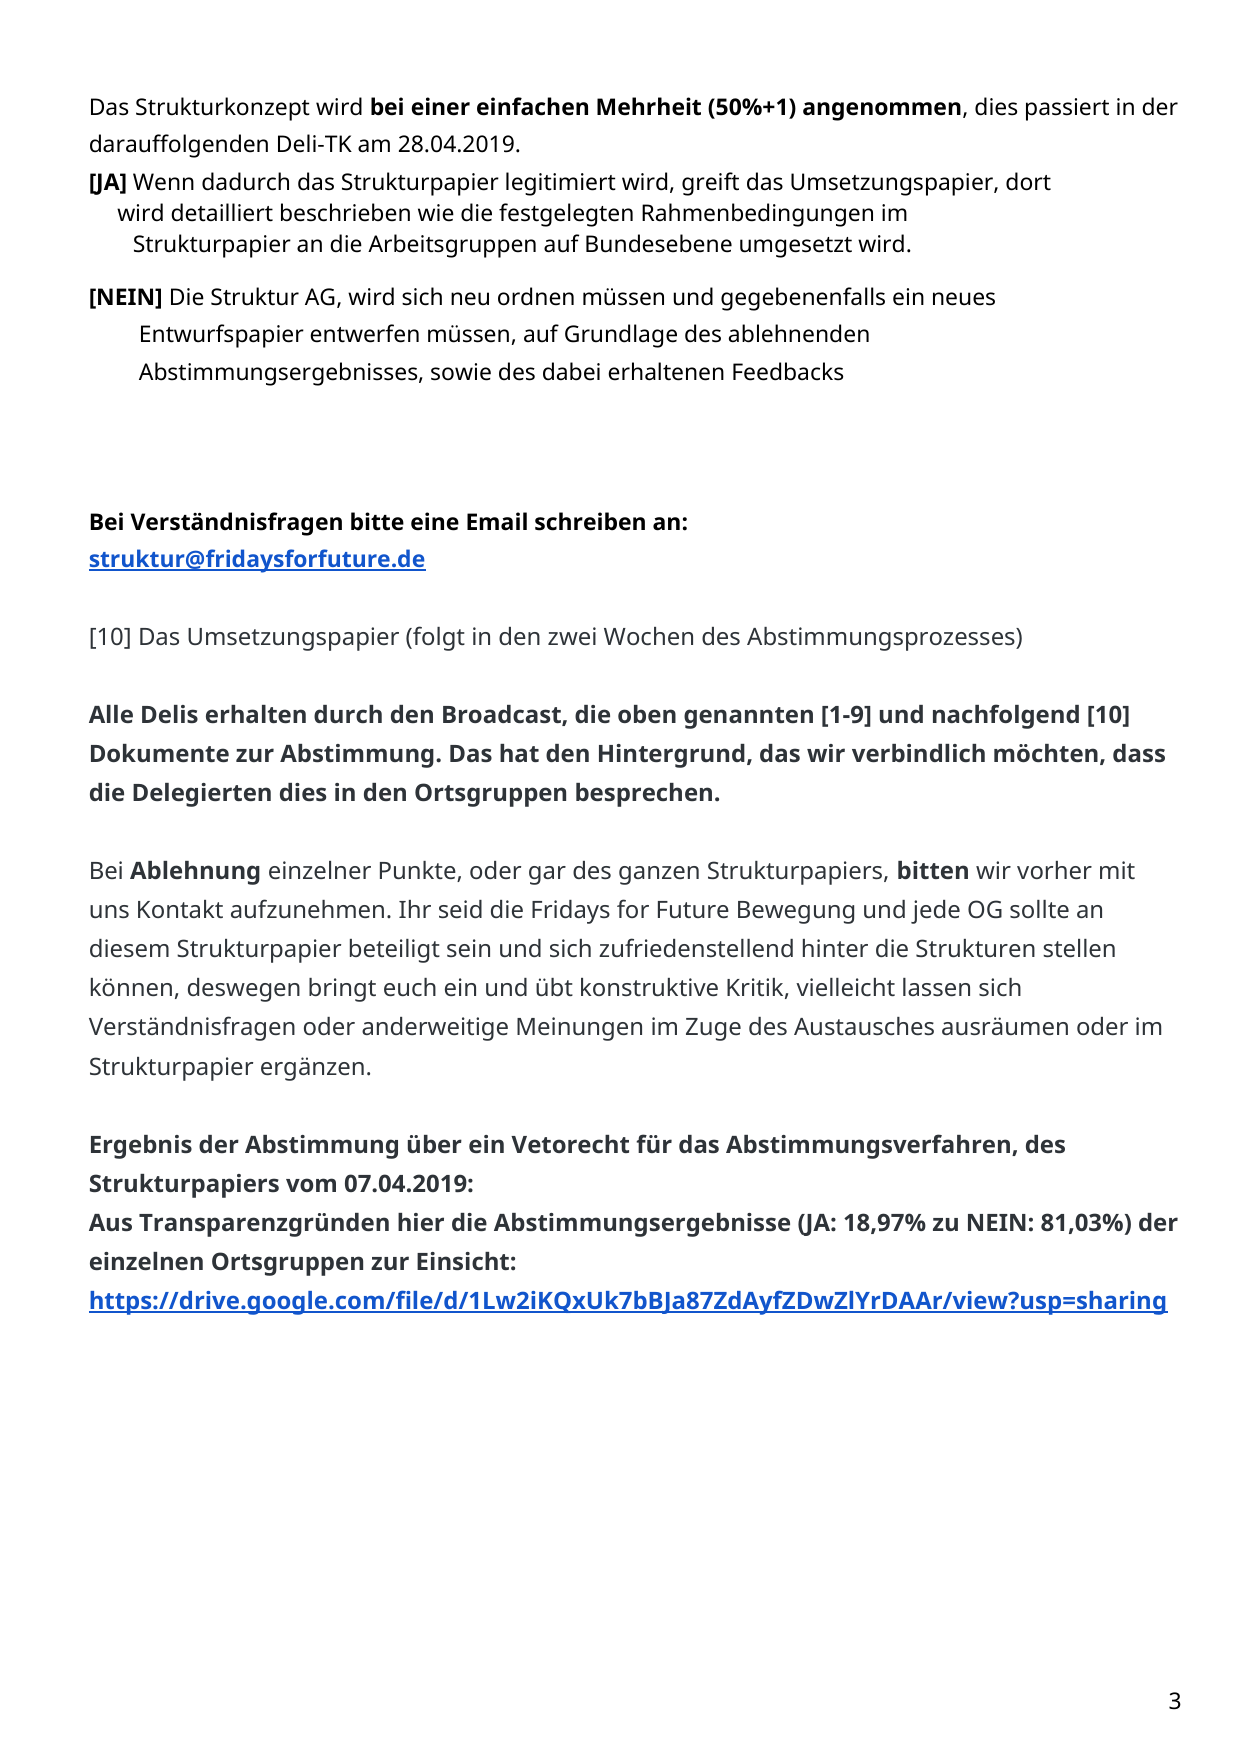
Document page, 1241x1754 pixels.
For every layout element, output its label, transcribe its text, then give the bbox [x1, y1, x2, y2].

text Bei Verständnisfragen bitte eine Email schreiben an: [88, 506, 1181, 537]
text struktur@fridaysforfuture.de [88, 543, 1181, 574]
text Das Strukturkonzept wird bei einer einfachen Mehrheit (50%+1) angenommen, dies passiert in der darauffolgenden Deli-TK am 28.04.2019. [88, 91, 1181, 160]
text [NEIN] Die Struktur AG, wird sich neu ordnen müssen und gegebenenfalls ein neues Entwurfspapier entwerfen müssen, auf Grundlage des ablehnenden Abstimmungsergebnisses, sowie des dabei erhaltenen Feedbacks [88, 281, 1181, 387]
text Aus Transparenzgründen hier die Abstimmungsergebnisse (JA: 18,97% zu NEIN: 81,03%) der einzelnen Ortsgruppen zur Einsicht: https://drive.google.com/file/d/1Lw2iKQxUk7bBJa87ZdAyfZDwZlYrDAAr/view?usp=sharing [88, 1206, 1181, 1316]
text Alle Delis erhalten durch den Broadcast, die oben genannten [1-9] und nachfolgend [10] Dokumente zur Abstimmung. Das hat den Hintergrund, das wir verbindlich möchten, dass die Delegierten dies in den Ortsgruppen besprechen. [88, 698, 1181, 808]
text Ergebnis der Abstimmung über ein Vetorecht für das Abstimmungsverfahren, des Strukturpapiers vom 07.04.2019: [88, 1127, 1181, 1199]
text [JA] Wenn dadurch das Strukturpapier legitimiert wird, greift das Umsetzungspapier, dort wird detailliert beschrieben wie die festgelegten Rahmenbedingungen im Strukturpapier an die Arbeitsgruppen auf Bundesebene umgesetzt wird. [88, 166, 1181, 260]
text [10] Das Umsetzungspapier (folgt in den zwei Wochen des Abstimmungsprozesses) [88, 619, 1181, 652]
text Bei Ablehnung einzelner Punkte, oder gar des ganzen Strukturpapiers, bitten wir vorher mit uns Kontakt aufzunehmen. Ihr seid die Fridays for Future Bewegung und jede OG sollte an diesem Strukturpapier beteiligt sein und sich zufriedenstellend hinter die Strukturen stellen können, deswegen bringt euch ein und übt konstruktive Kritik, vielleicht lassen sich Verständnisfragen oder anderweitige Meinungen im Zuge des Austausches ausräumen oder im Strukturpapier ergänzen. [88, 854, 1181, 1082]
